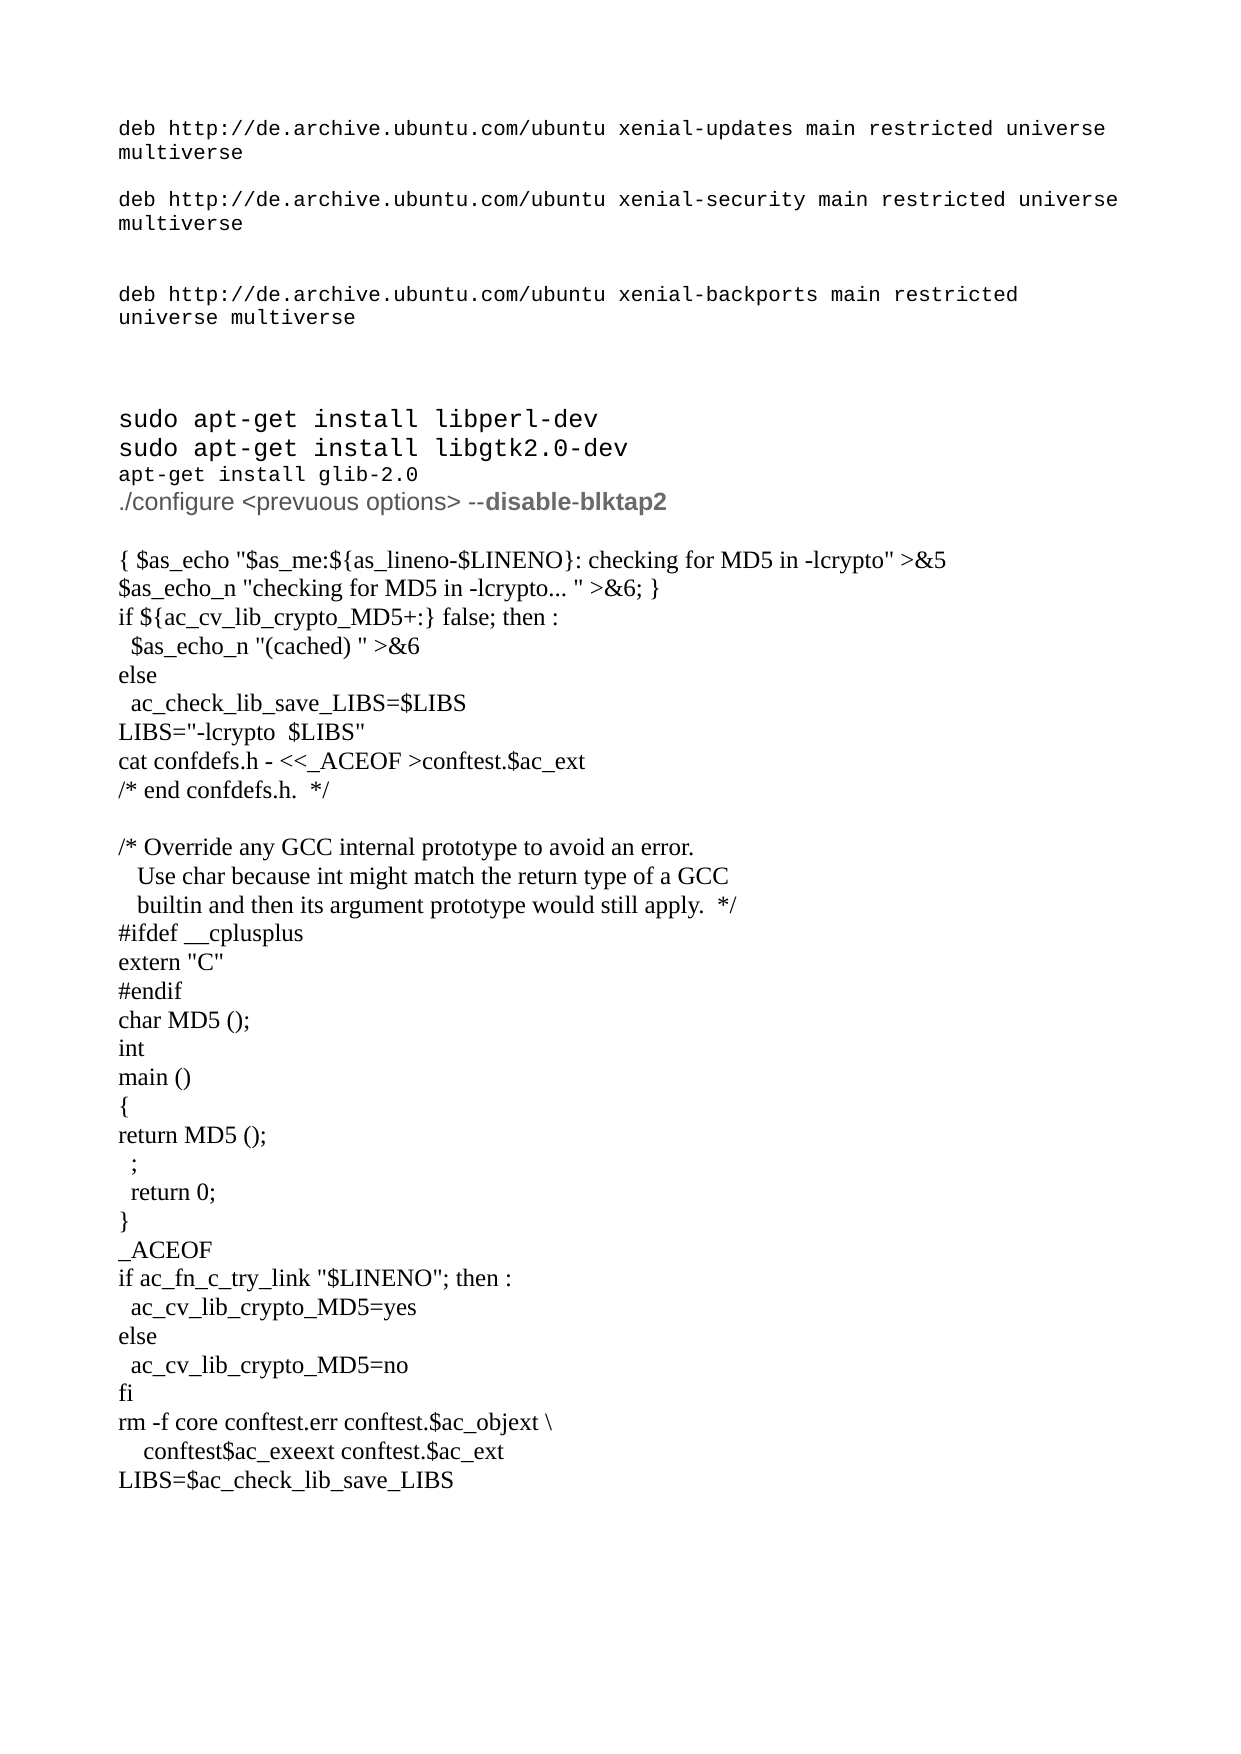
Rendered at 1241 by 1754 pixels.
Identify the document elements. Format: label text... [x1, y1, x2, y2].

text LIBS=$ac_check_lib_save_LIBS [118, 1465, 1122, 1493]
text ; [118, 1148, 1122, 1177]
text $as_echo_n "(cached) " >&6 [118, 631, 1122, 660]
text LIBS="-lcrypto $LIBS" [118, 717, 1122, 746]
text Use char because int might match the return type of a GCC [118, 861, 1122, 890]
text ./configure <prevuous options> --disable-blktap2 [118, 487, 1122, 516]
text ac_check_lib_save_LIBS=$LIBS [118, 688, 1122, 717]
text /* Override any GCC internal prototype to avoid an error. [118, 832, 1122, 861]
text #ifdef __cplusplus [118, 918, 1122, 947]
text deb http://de.archive.ubuntu.com/ubuntu xenial-security main restricted universe multiverse [118, 189, 1122, 236]
text /* end confdefs.h. */ [118, 775, 1122, 803]
text builtin and then its argument prototype would still apply. */ [118, 890, 1122, 918]
text extern "C" [118, 947, 1122, 976]
text $as_echo_n "checking for MD5 in -lcrypto... " >&6; } [118, 573, 1122, 602]
text apt-get install glib-2.0 [118, 464, 1122, 487]
text sudo apt-get install libperl-dev sudo apt-get install libgtk2.0-dev [118, 407, 1122, 464]
text else [118, 660, 1122, 688]
text _ACEOF [118, 1235, 1122, 1263]
text rm -f core conftest.err conftest.$ac_objext \ [118, 1407, 1122, 1436]
text return MD5 (); [118, 1120, 1122, 1148]
text return 0; [118, 1177, 1122, 1206]
text deb http://de.archive.ubuntu.com/ubuntu xenial-backports main restricted universe multiverse [118, 284, 1122, 331]
text if ${ac_cv_lib_crypto_MD5+:} false; then : [118, 602, 1122, 631]
text else [118, 1321, 1122, 1350]
text ac_cv_lib_crypto_MD5=yes [118, 1292, 1122, 1321]
text fi [118, 1378, 1122, 1407]
text if ac_fn_c_try_link "$LINENO"; then : [118, 1263, 1122, 1292]
text cat confdefs.h - <<_ACEOF >conftest.$ac_ext [118, 746, 1122, 775]
text { [118, 1091, 1122, 1120]
text main () [118, 1062, 1122, 1091]
text } [118, 1206, 1122, 1235]
text ac_cv_lib_crypto_MD5=no [118, 1350, 1122, 1378]
text int [118, 1033, 1122, 1062]
text char MD5 (); [118, 1005, 1122, 1033]
text conftest$ac_exeext conftest.$ac_ext [118, 1436, 1122, 1465]
text { $as_echo "$as_me:${as_lineno-$LINENO}: checking for MD5 in -lcrypto" >&5 [118, 545, 1122, 573]
text deb http://de.archive.ubuntu.com/ubuntu xenial-updates main restricted universe multiverse [118, 118, 1122, 165]
text #endif [118, 976, 1122, 1005]
